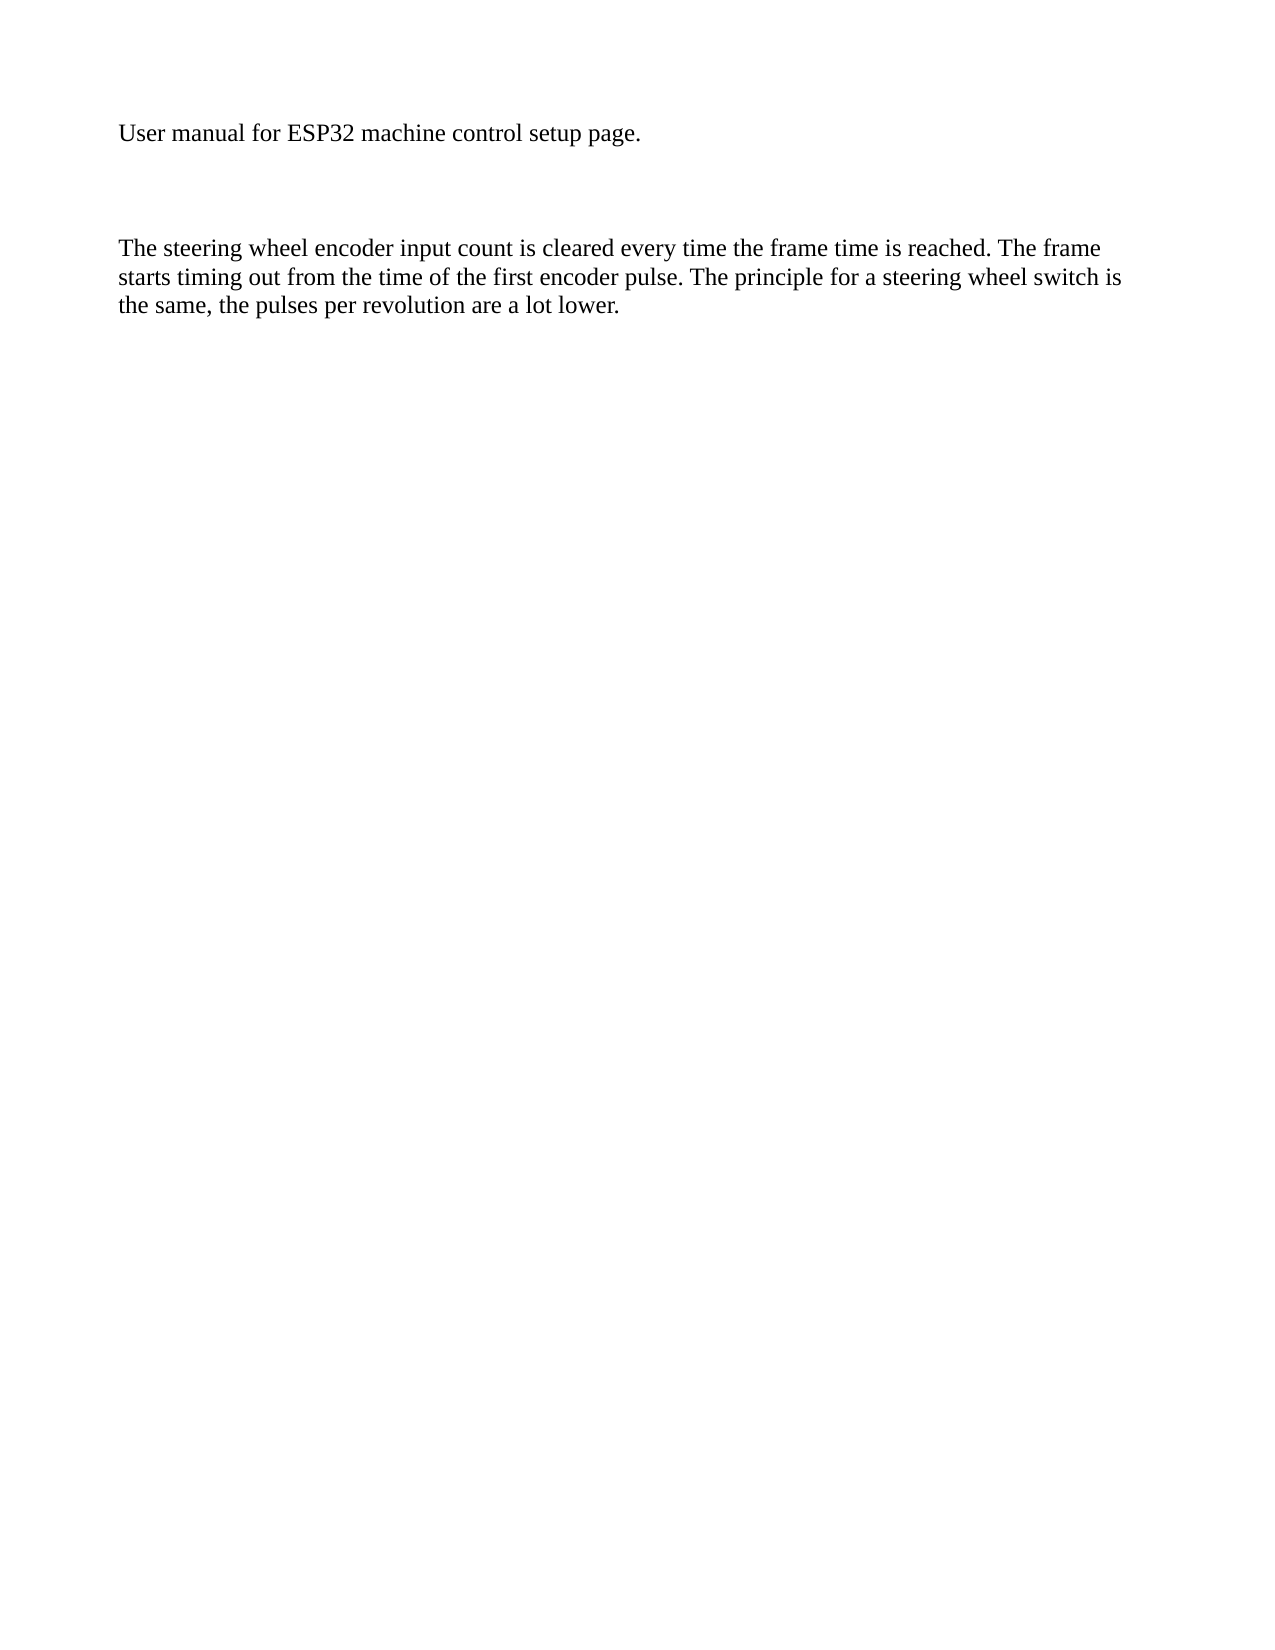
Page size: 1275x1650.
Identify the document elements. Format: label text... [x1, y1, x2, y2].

text The steering wheel encoder input count is cleared every time the frame time is reached. The frame starts timing out from the time of the first encoder pulse. The principle for a steering wheel switch is the same, the pulses per revolution are a lot lower. [118, 233, 1157, 319]
text User manual for ESP32 machine control setup page. [118, 118, 1157, 147]
